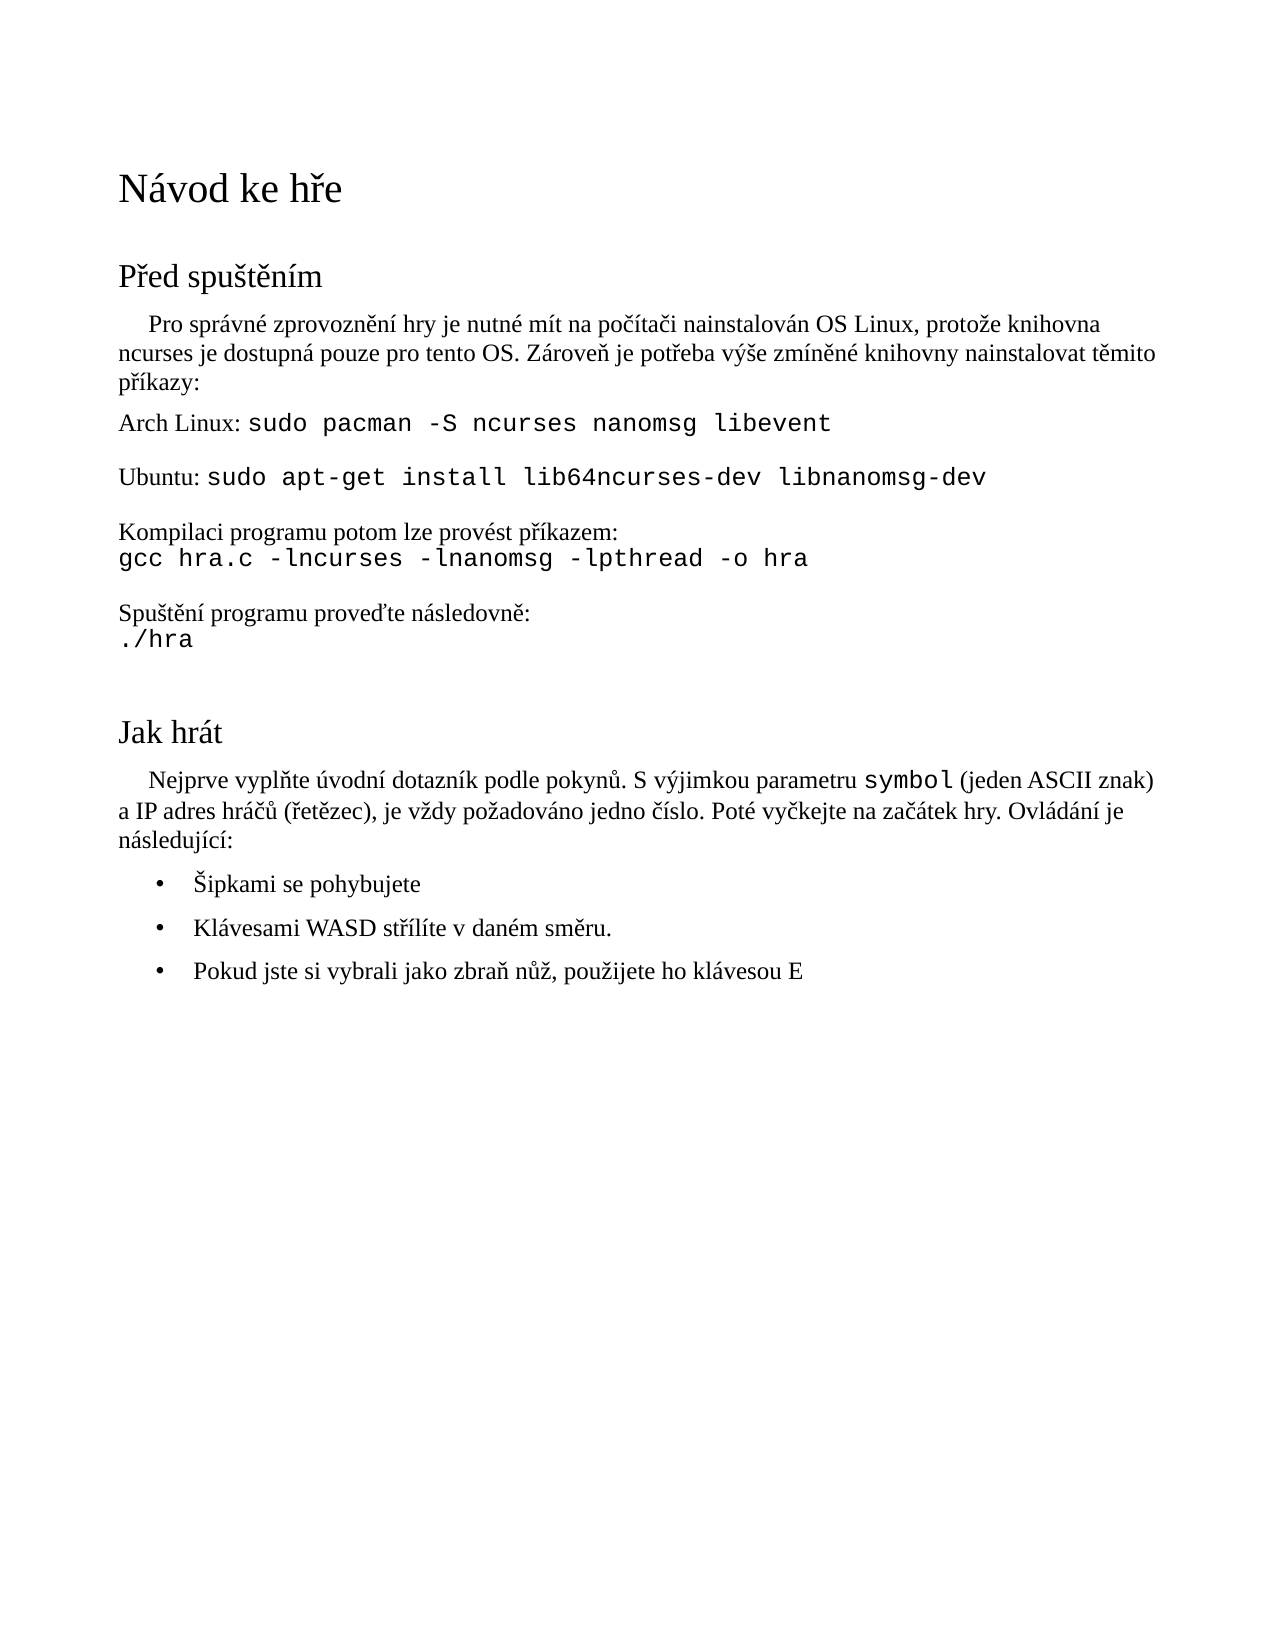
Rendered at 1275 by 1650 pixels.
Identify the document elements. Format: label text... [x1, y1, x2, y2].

text Kompilaci programu potom lze provést příkazem: gcc hra.c -lncurses -lnanomsg -lpthread -o hra [118, 517, 1157, 574]
list Pokud jste si vybrali jako zbraň nůž, použijete ho klávesou E [156, 956, 1157, 985]
text Spuštění programu proveďte následovně: ./hra [118, 598, 1157, 655]
text Pro správné zprovoznění hry je nutné mít na počítači nainstalován OS Linux, protože knihovna ncurses je dostupná pouze pro tento OS. Zároveň je potřeba výše zmíněné knihovny nainstalovat těmito příkazy: [118, 309, 1157, 396]
text Nejprve vyplňte úvodní dotazník podle pokynů. S výjimkou parametru symbol (jeden ASCII znak) a IP adres hráčů (řetězec), je vždy požadováno jedno číslo. Poté vyčkejte na začátek hry. Ovládání je následující: [118, 766, 1157, 854]
text Před spuštěním [118, 256, 1157, 294]
text Arch Linux: sudo pacman -S ncurses nanomsg libevent [118, 408, 1157, 438]
text Ubuntu: sudo apt-get install lib64ncurses-dev libnanomsg-dev [118, 462, 1157, 493]
text Jak hrát [118, 712, 1157, 751]
list Klávesami WASD střílíte v daném směru. [156, 913, 1157, 941]
list Šipkami se pohybujete [156, 869, 1157, 898]
text Návod ke hře [118, 163, 1157, 211]
